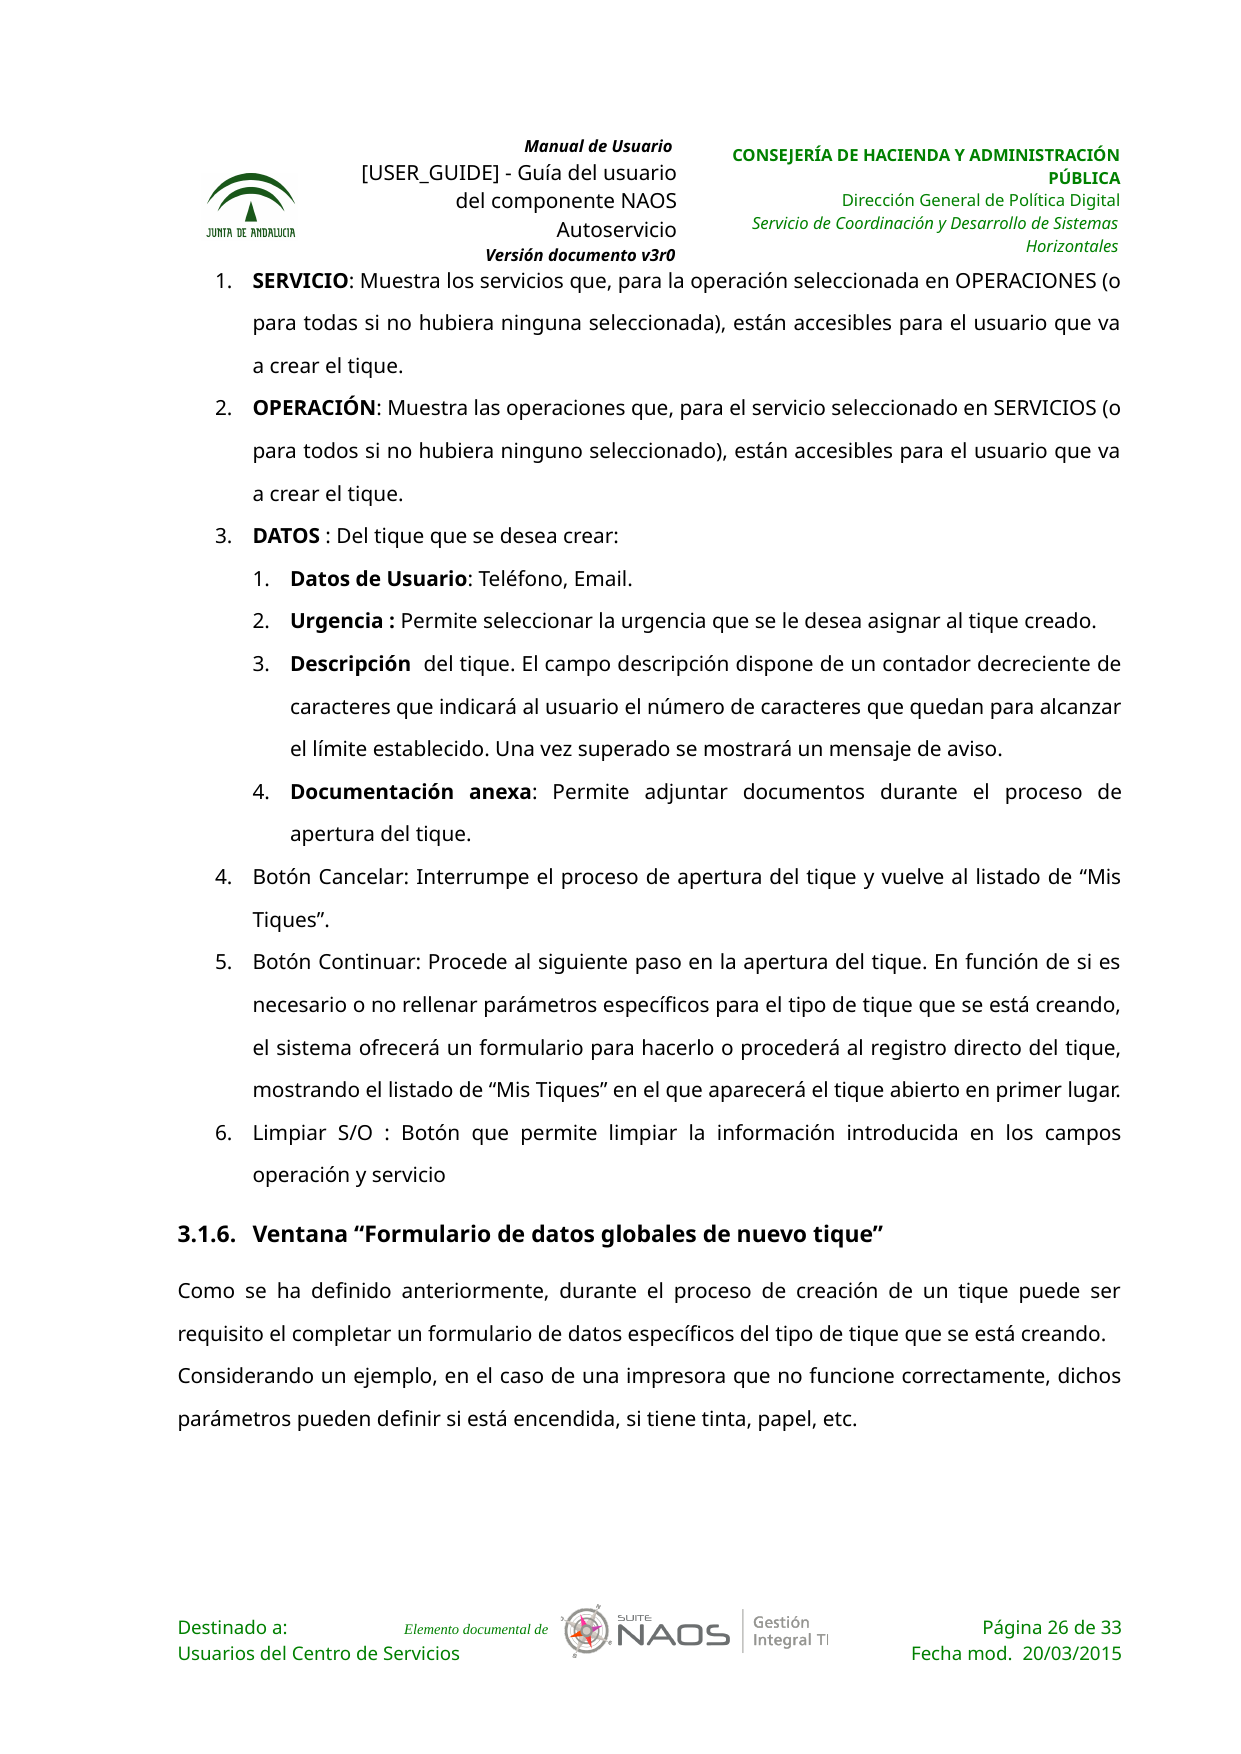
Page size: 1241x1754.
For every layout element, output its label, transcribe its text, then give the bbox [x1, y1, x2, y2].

list SERVICIO: Muestra los servicios que, para la operación seleccionada en OPERACIONES (o para todas si no hubiera ninguna seleccionada), están accesibles para el usuario que va a crear el tique. [215, 266, 1122, 379]
list Limpiar S/O : Botón que permite limpiar la información introducida en los campos operación y servicio [215, 1118, 1122, 1189]
list Botón Continuar: Procede al siguiente paso en la apertura del tique. En función de si es necesario o no rellenar parámetros específicos para el tipo de tique que se está creando, el sistema ofrecerá un formulario para hacerlo o procederá al registro directo del tique, mostrando el listado de “Mis Tiques” en el que aparecerá el tique abierto en primer lugar. [215, 947, 1122, 1104]
picture [560, 1604, 829, 1658]
list Botón Cancelar: Interrumpe el proceso de apertura del tique y vuelve al listado de “Mis Tiques”. [215, 862, 1122, 933]
text Como se ha definido anteriormente, durante el proceso de creación de un tique puede ser requisito el completar un formulario de datos específicos del tipo de tique que se está creando. [177, 1276, 1122, 1347]
list DATOS : Del tique que se desea crear: [215, 521, 1122, 550]
list Urgencia : Permite seleccionar la urgencia que se le desea asignar al tique creado. [252, 607, 1122, 635]
list OPERACIÓN: Muestra las operaciones que, para el servicio seleccionado en SERVICIOS (o para todos si no hubiera ninguno seleccionado), están accesibles para el usuario que va a crear el tique. [215, 393, 1122, 507]
picture [201, 173, 298, 241]
list Datos de Usuario: Teléfono, Email. [252, 564, 1122, 592]
subtitle Ventana “Formulario de datos globales de nuevo tique” [177, 1218, 1122, 1249]
text Considerando un ejemplo, en el caso de una impresora que no funcione correctamente, dichos parámetros pueden definir si está encendida, si tiene tinta, papel, etc. [177, 1362, 1122, 1433]
list Descripción del tique. El campo descripción dispone de un contador decreciente de caracteres que indicará al usuario el número de caracteres que quedan para alcanzar el límite establecido. Una vez superado se mostrará un mensaje de aviso. [252, 649, 1122, 763]
list Documentación anexa: Permite adjuntar documentos durante el proceso de apertura del tique. [252, 777, 1122, 848]
